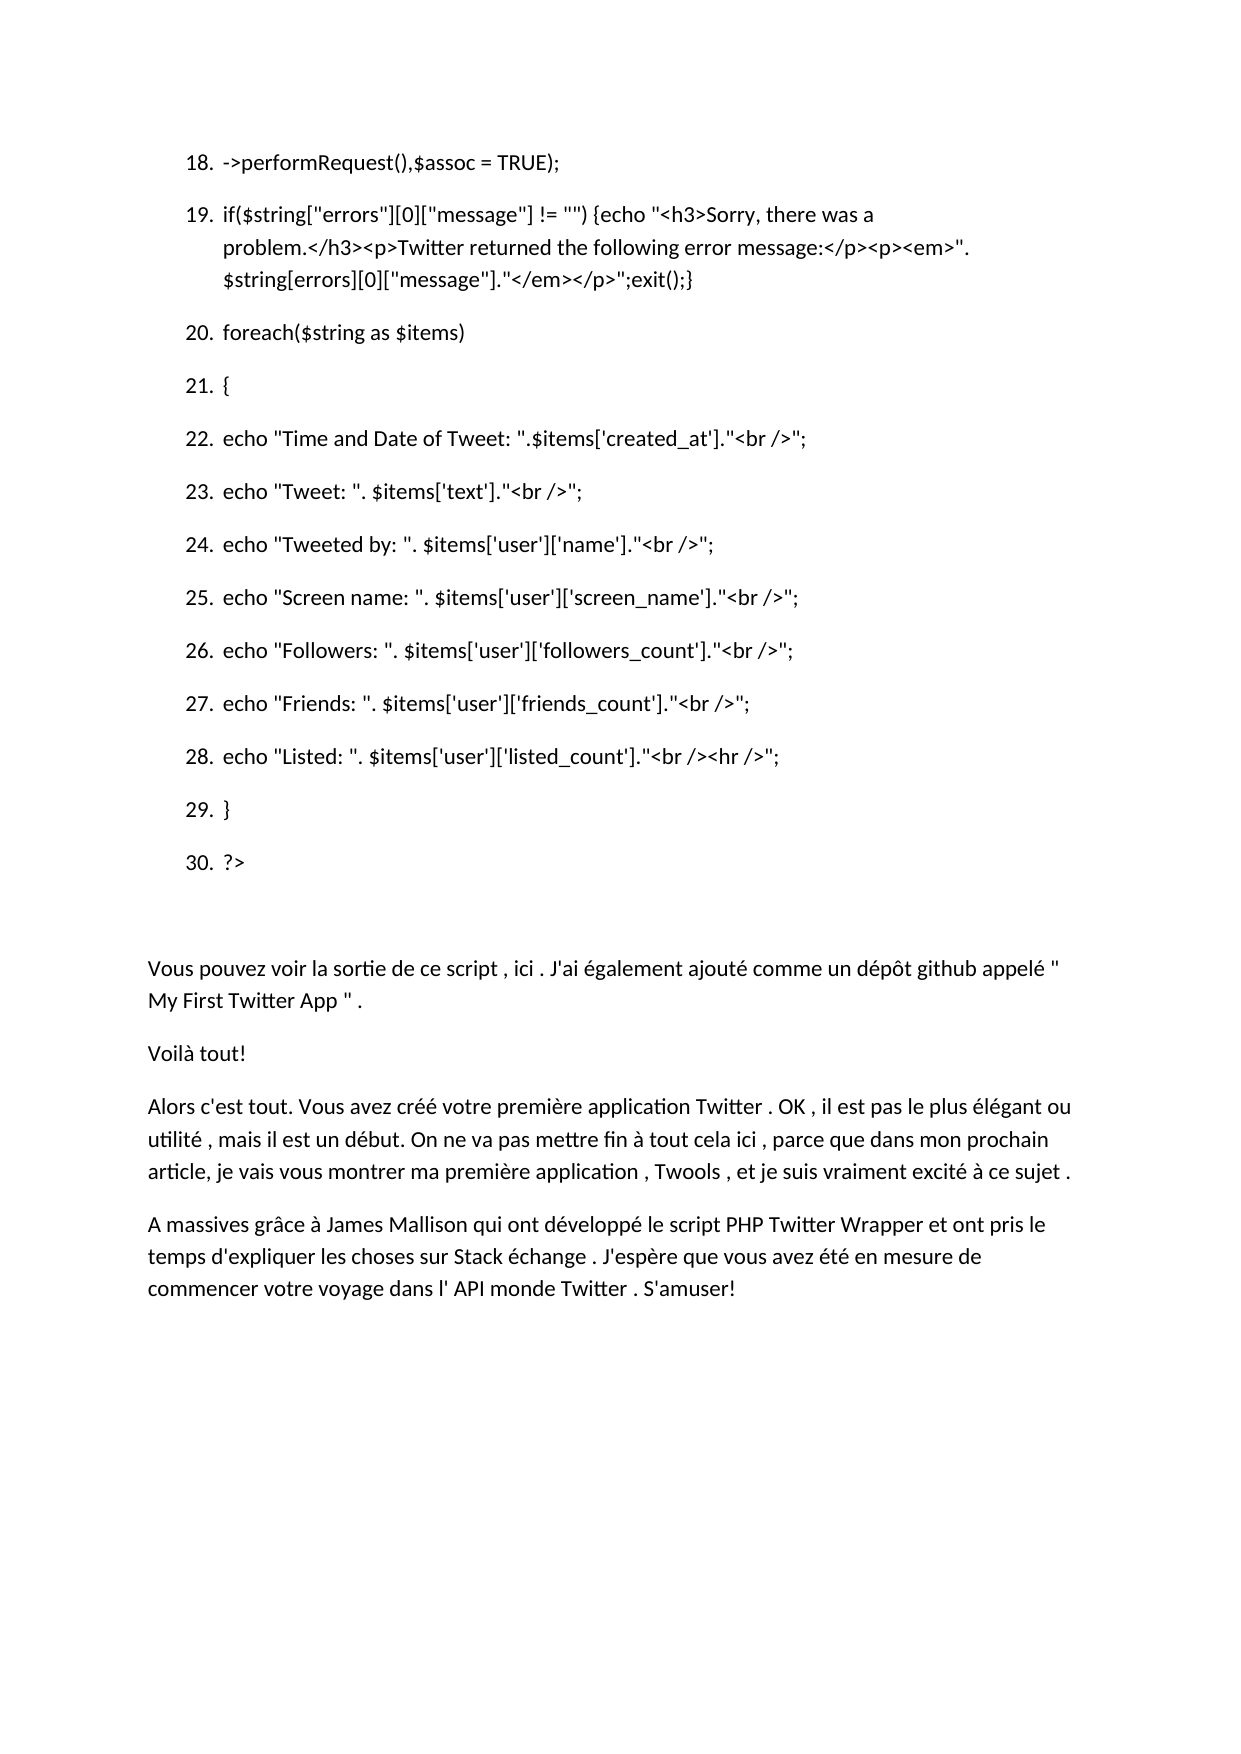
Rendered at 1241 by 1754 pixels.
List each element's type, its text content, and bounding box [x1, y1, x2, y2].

list echo "Friends: ". $items['user']['friends_count']."<br />"; [185, 689, 1093, 717]
list ->performRequest(),$assoc = TRUE); [185, 148, 1093, 176]
text Alors c'est tout. Vous avez créé votre première application Twitter . OK , il est pas le plus élégant ou utilité , mais il est un début. On ne va pas mettre fin à tout cela ici , parce que dans mon prochain article, je vais vous montrer ma première application , Twools , et je suis vraiment excité à ce sujet . [148, 1092, 1093, 1185]
list echo "Tweet: ". $items['text']."<br />"; [185, 477, 1093, 505]
text Vous pouvez voir la sortie de ce script , ici . J'ai également ajouté comme un dépôt github appelé " My First Twitter App " . [148, 954, 1093, 1014]
text Voilà tout! [148, 1039, 1093, 1067]
list if($string["errors"][0]["message"] != "") {echo "<h3>Sorry, there was a problem.</h3><p>Twitter returned the following error message:</p><p><em>".$string[errors][0]["message"]."</em></p>";exit();} [185, 201, 1093, 293]
list echo "Followers: ". $items['user']['followers_count']."<br />"; [185, 636, 1093, 664]
list echo "Screen name: ". $items['user']['screen_name']."<br />"; [185, 583, 1093, 611]
list ?> [185, 848, 1093, 876]
list echo "Tweeted by: ". $items['user']['name']."<br />"; [185, 530, 1093, 558]
list foreach($string as $items) [185, 318, 1093, 346]
list echo "Listed: ". $items['user']['listed_count']."<br /><hr />"; [185, 742, 1093, 770]
text A massives grâce à James Mallison qui ont développé le script PHP Twitter Wrapper et ont pris le temps d'expliquer les choses sur Stack échange . J'espère que vous avez été en mesure de commencer votre voyage dans l' API monde Twitter . S'amuser! [148, 1210, 1093, 1302]
list { [185, 371, 1093, 399]
list echo "Time and Date of Tweet: ".$items['created_at']."<br />"; [185, 424, 1093, 452]
list } [185, 795, 1093, 823]
